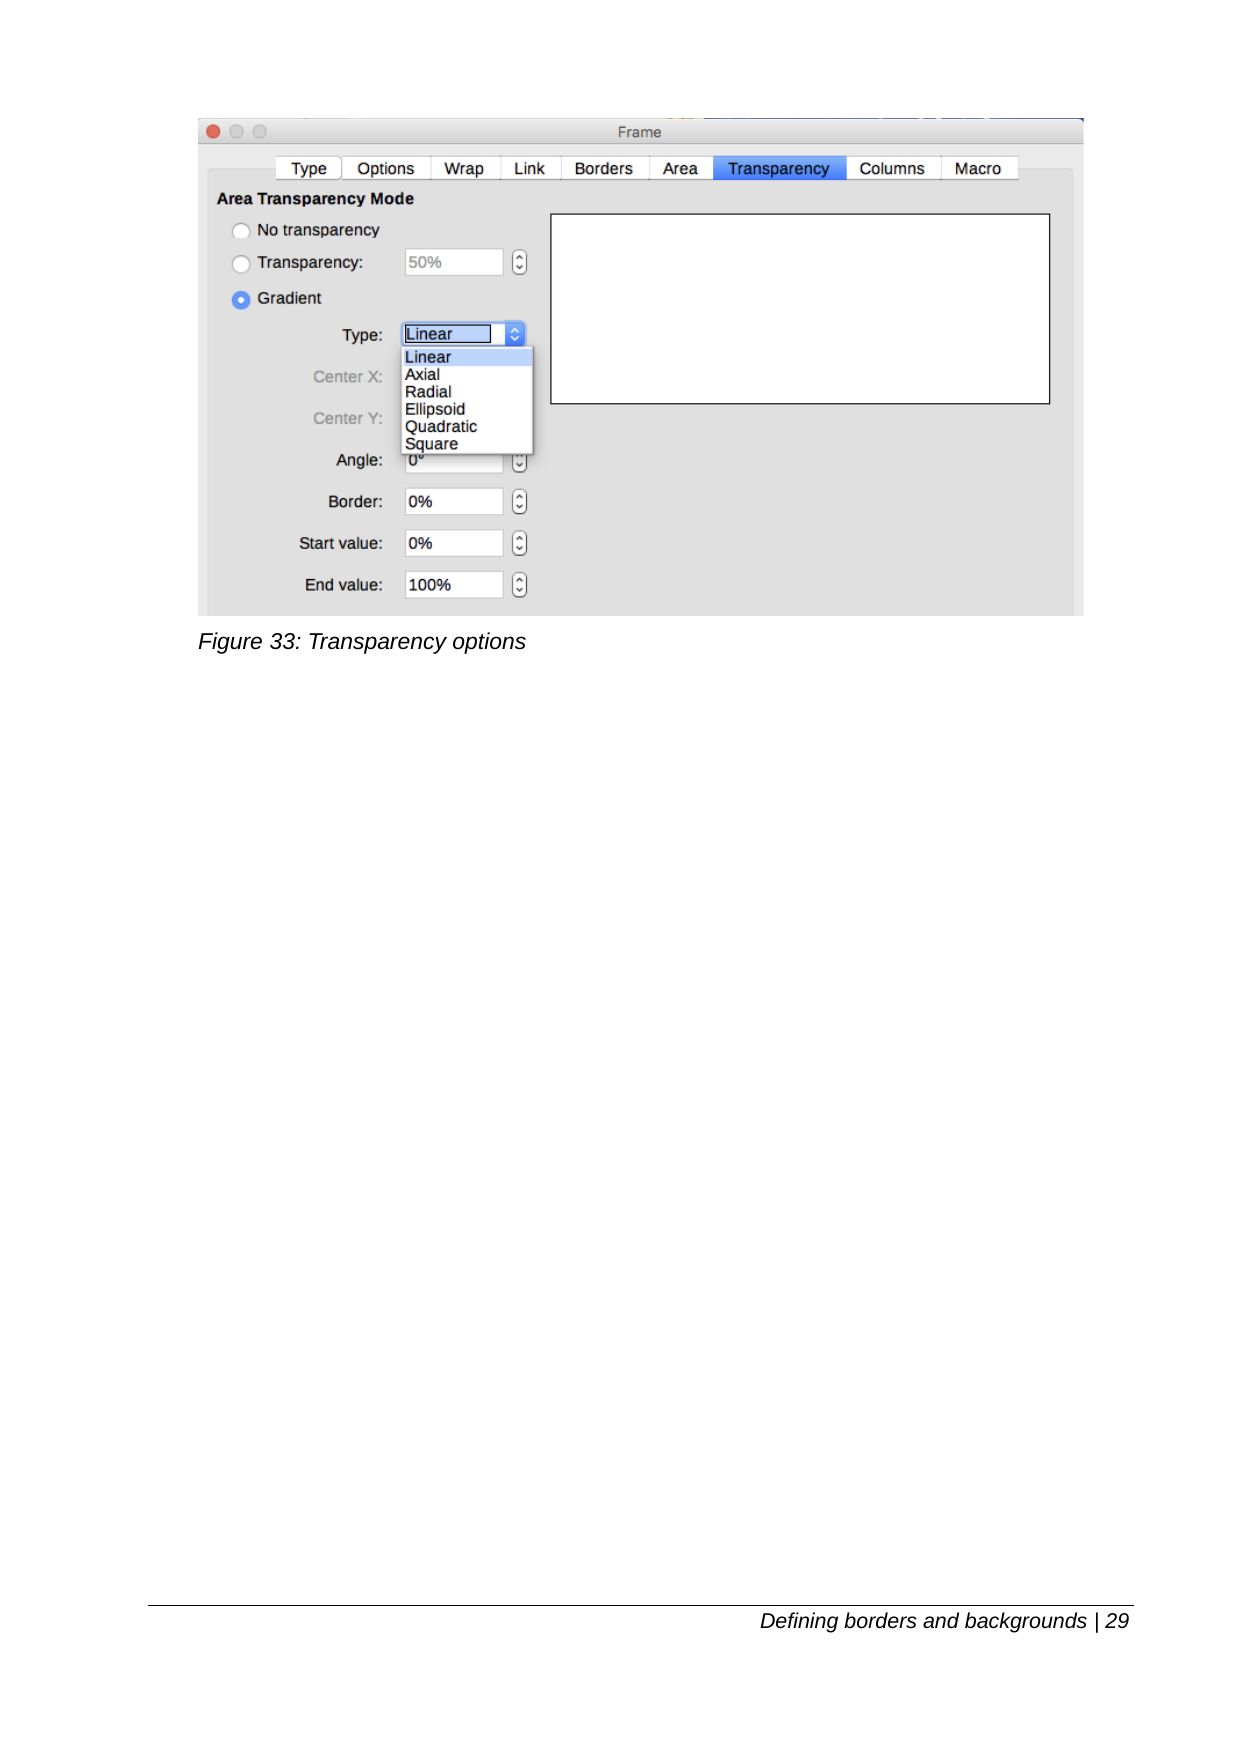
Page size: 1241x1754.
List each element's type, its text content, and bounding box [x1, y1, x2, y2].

text Figure 33: Transparency options [198, 628, 1084, 654]
picture [197, 118, 1084, 616]
